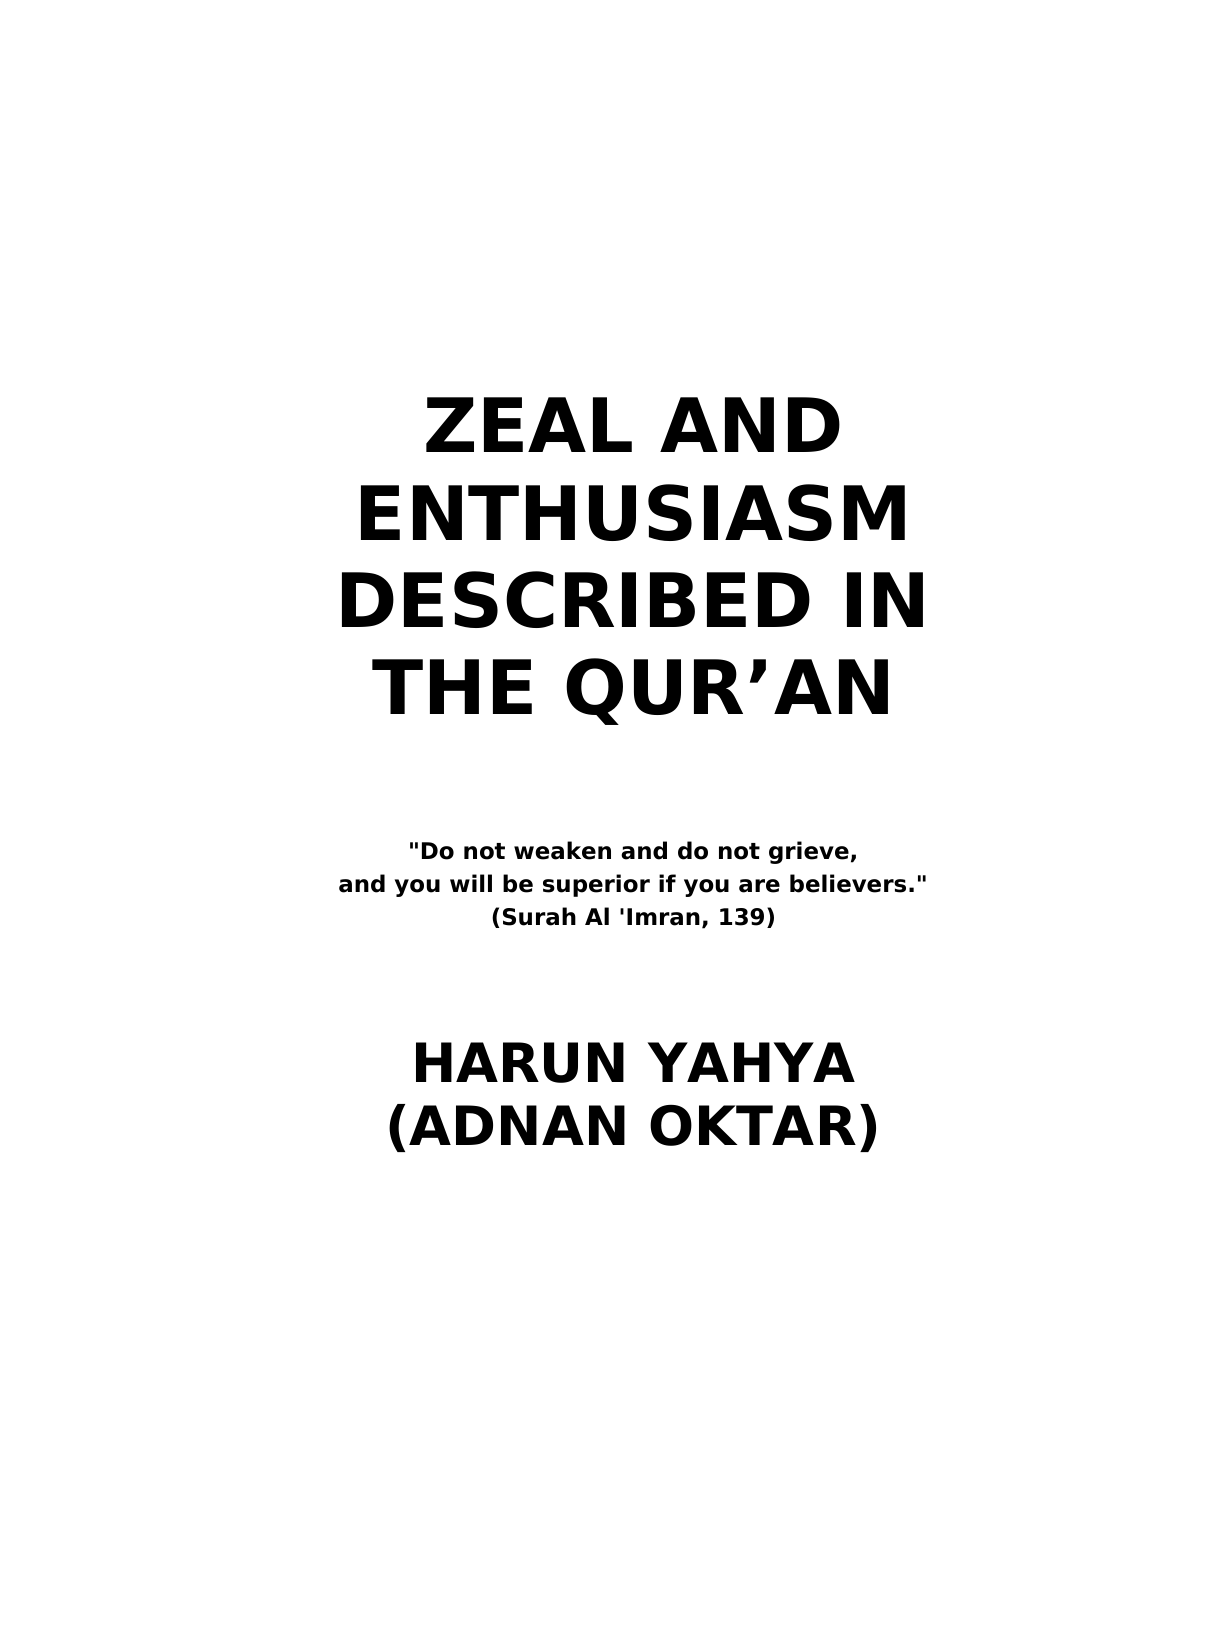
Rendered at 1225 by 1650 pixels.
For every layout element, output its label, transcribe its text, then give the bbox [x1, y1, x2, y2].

text HARUN YAHYA [187, 1032, 1020, 1096]
text (Surah Al 'Imran, 139) [187, 899, 1020, 932]
text and you will be superior if you are believers." [187, 866, 1020, 899]
text (ADNAN OKTAR) [187, 1096, 1020, 1158]
text "Do not weaken and do not grieve, [187, 832, 1020, 866]
text THE QUR’AN [187, 645, 1020, 732]
text ZEAL AND ENTHUSIASM DESCRIBED IN [247, 383, 1020, 645]
